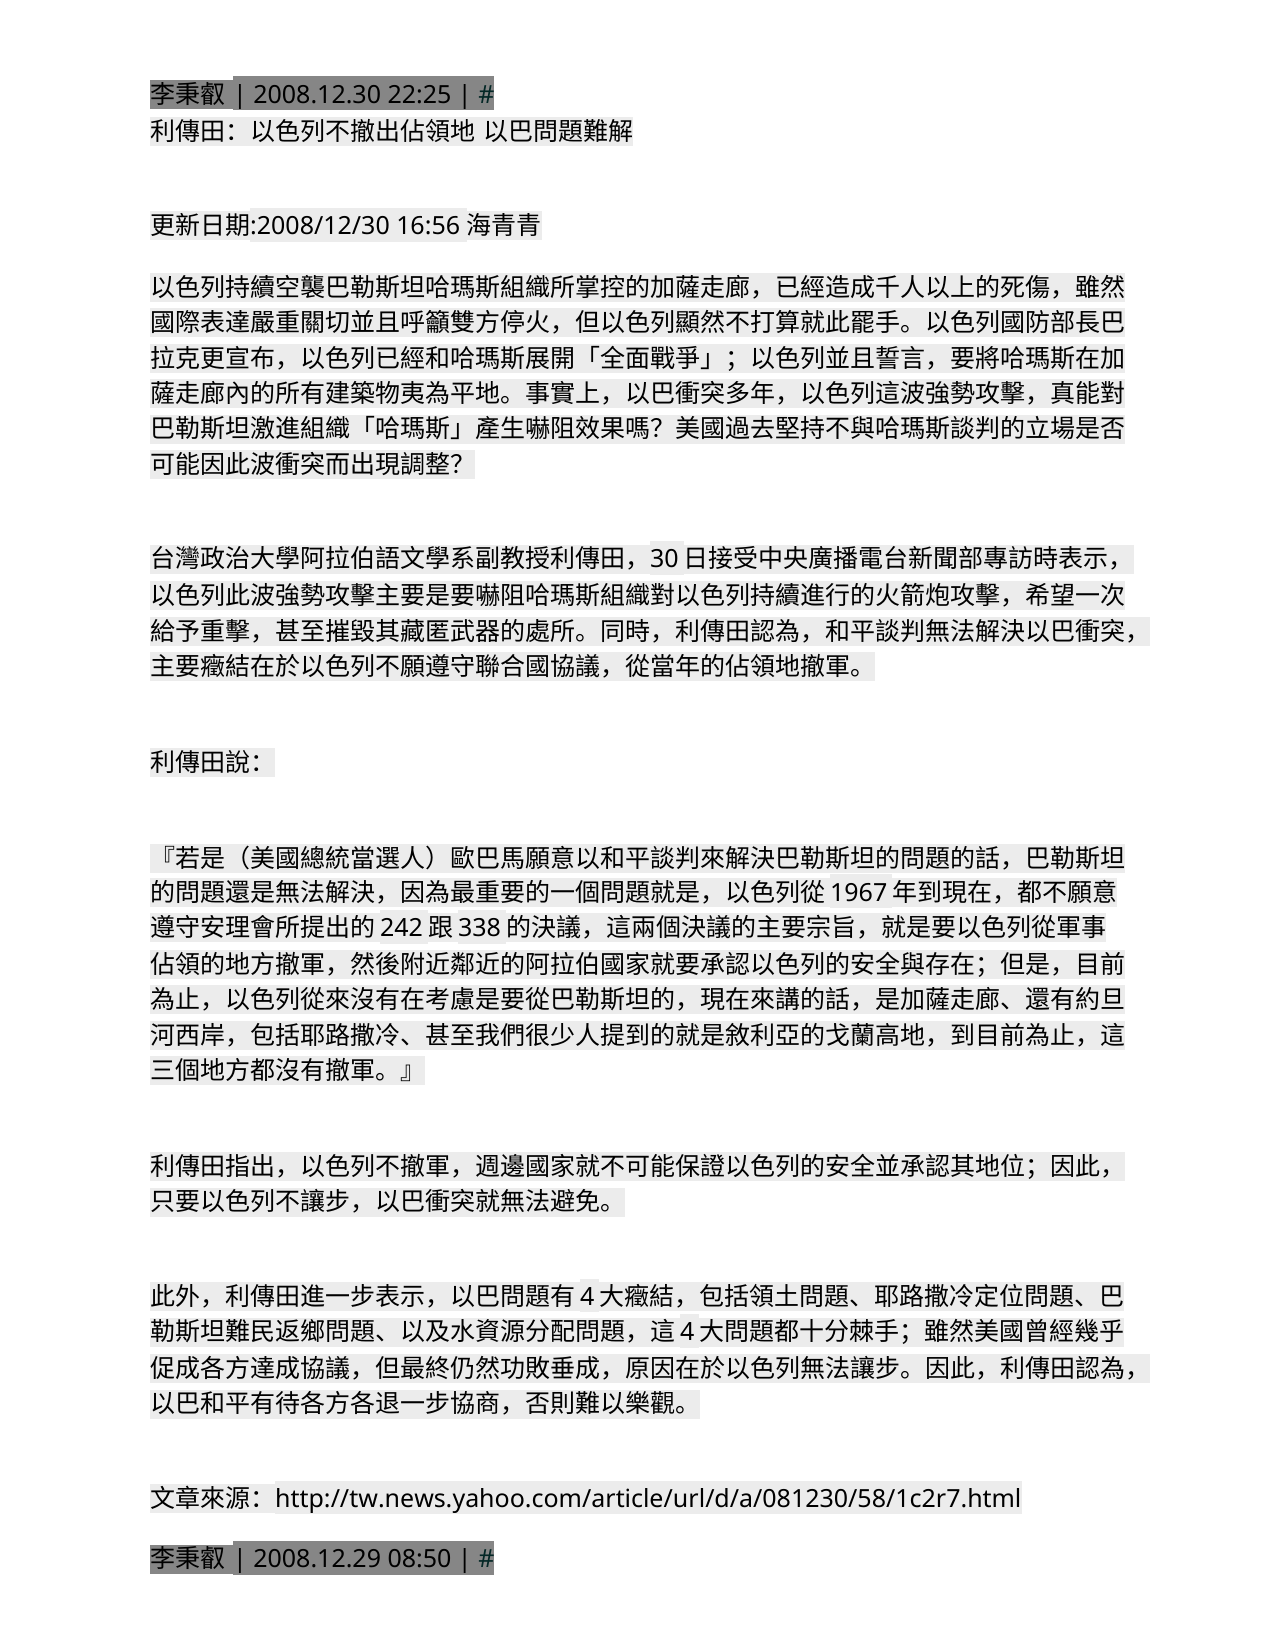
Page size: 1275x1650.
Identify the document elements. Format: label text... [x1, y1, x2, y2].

text 此外，利傳田進一步表示，以巴問題有4大癥結，包括領土問題、耶路撒冷定位問題、巴勒斯坦難民返鄉問題、以及水資源分配問題，這4大問題都十分棘手；雖然美國曾經幾乎促成各方達成協議，但最終仍然功敗垂成，原因在於以色列無法讓步。因此，利傳田認為，以巴和平有待各方各退一步協商，否則難以樂觀。 [150, 1242, 1125, 1419]
text 更新日期:2008/12/30 16:56 海青青 [150, 171, 1125, 242]
text 文章來源：http://tw.news.yahoo.com/article/url/d/a/081230/58/1c2r7.html [150, 1444, 1125, 1514]
text 李秉叡 | 2008.12.30 22:25 | # [150, 75, 1125, 110]
text 以色列持續空襲巴勒斯坦哈瑪斯組織所掌控的加薩走廊，已經造成千人以上的死傷，雖然國際表達嚴重關切並且呼籲雙方停火，但以色列顯然不打算就此罷手。以色列國防部長巴拉克更宣布，以色列已經和哈瑪斯展開「全面戰爭」；以色列並且誓言，要將哈瑪斯在加薩走廊內的所有建築物夷為平地。事實上，以巴衝突多年，以色列這波強勢攻擊，真能對巴勒斯坦激進組織「哈瑪斯」產生嚇阻效果嗎？美國過去堅持不與哈瑪斯談判的立場是否可能因此波衝突而出現調整？ [150, 267, 1125, 479]
text 台灣政治大學阿拉伯語文學系副教授利傳田，30日接受中央廣播電台新聞部專訪時表示，以色列此波強勢攻擊主要是要嚇阻哈瑪斯組織對以色列持續進行的火箭炮攻擊，希望一次給予重擊，甚至摧毀其藏匿武器的處所。同時，利傳田認為，和平談判無法解決以巴衝突，主要癥結在於以色列不願遵守聯合國協議，從當年的佔領地撤軍。 [150, 504, 1125, 681]
text 利傳田：以色列不撤出佔領地 以巴問題難解 [150, 110, 1125, 146]
text 李秉叡 | 2008.12.29 08:50 | # [150, 1539, 1125, 1575]
text 『若是（美國總統當選人）歐巴馬願意以和平談判來解決巴勒斯坦的問題的話，巴勒斯坦的問題還是無法解決，因為最重要的一個問題就是，以色列從1967年到現在，都不願意遵守安理會所提出的242跟338的決議，這兩個決議的主要宗旨，就是要以色列從軍事佔領的地方撤軍，然後附近鄰近的阿拉伯國家就要承認以色列的安全與存在；但是，目前為止，以色列從來沒有在考慮是要從巴勒斯坦的，現在來講的話，是加薩走廊、還有約旦河西岸，包括耶路撒冷、甚至我們很少人提到的就是敘利亞的戈蘭高地，到目前為止，這三個地方都沒有撤軍。』 [150, 802, 1125, 1085]
text 利傳田指出，以色列不撤軍，週邊國家就不可能保證以色列的安全並承認其地位；因此，只要以色列不讓步，以巴衝突就無法避免。 [150, 1110, 1125, 1217]
text 利傳田說： [150, 706, 1125, 777]
